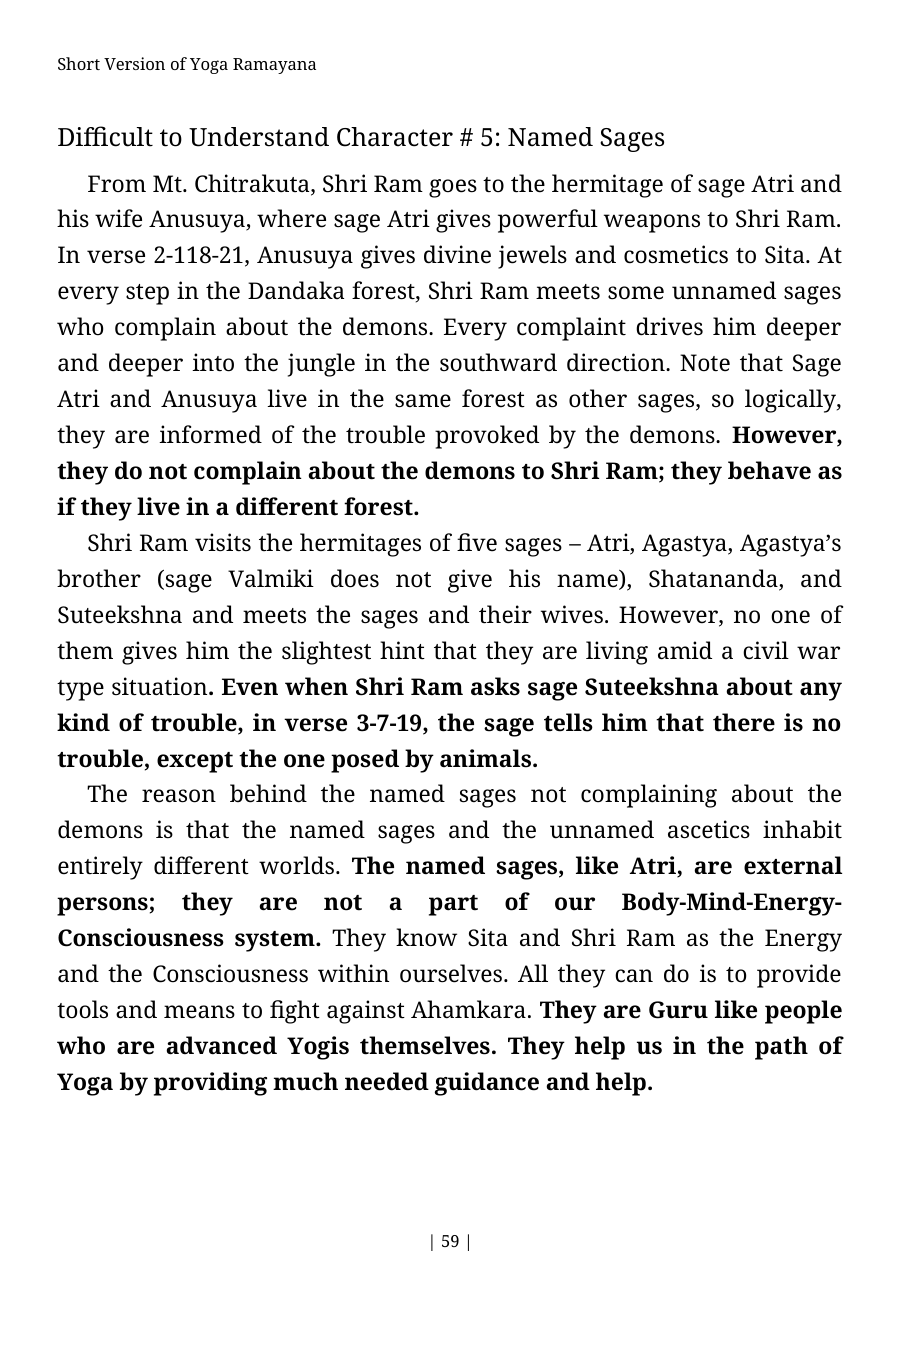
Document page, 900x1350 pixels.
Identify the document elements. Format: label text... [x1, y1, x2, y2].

text From Mt. Chitrakuta, Shri Ram goes to the hermitage of sage Atri and his wife Anusuya, where sage Atri gives powerful weapons to Shri Ram. In verse 2-118-21, Anusuya gives divine jewels and cosmetics to Sita. At every step in the Dandaka forest, Shri Ram meets some unnamed sages who complain about the demons. Every complaint drives him deeper and deeper into the jungle in the southward direction. Note that Sage Atri and Anusuya live in the same forest as other sages, so logically, they are informed of the trouble provoked by the demons. However, they do not complain about the demons to Shri Ram; they behave as if they live in a different forest. [57, 167, 843, 522]
subtitle Difficult to Understand Character # 5: Named Sages [57, 120, 843, 154]
text The reason behind the named sages not complaining about the demons is that the named sages and the unnamed ascetics inhabit entirely different worlds. The named sages, like Atri, are external persons; they are not a part of our Body-Mind-Energy-Consciousness system. They know Sita and Shri Ram as the Energy and the Consciousness within ourselves. All they can do is to provide tools and means to fight against Ahamkara. They are Guru like people who are advanced Yogis themselves. They help us in the path of Yoga by providing much needed guidance and help. [57, 778, 843, 1097]
text Shri Ram visits the hermitages of five sages – Atri, Agastya, Agastya’s brother (sage Valmiki does not give his name), Shatananda, and Suteekshna and meets the sages and their wives. However, no one of them gives him the slightest hint that they are living amid a civil war type situation. Even when Shri Ram asks sage Suteekshna about any kind of trouble, in verse 3-7-19, the sage tells him that there is no trouble, except the one posed by animals. [57, 527, 843, 774]
